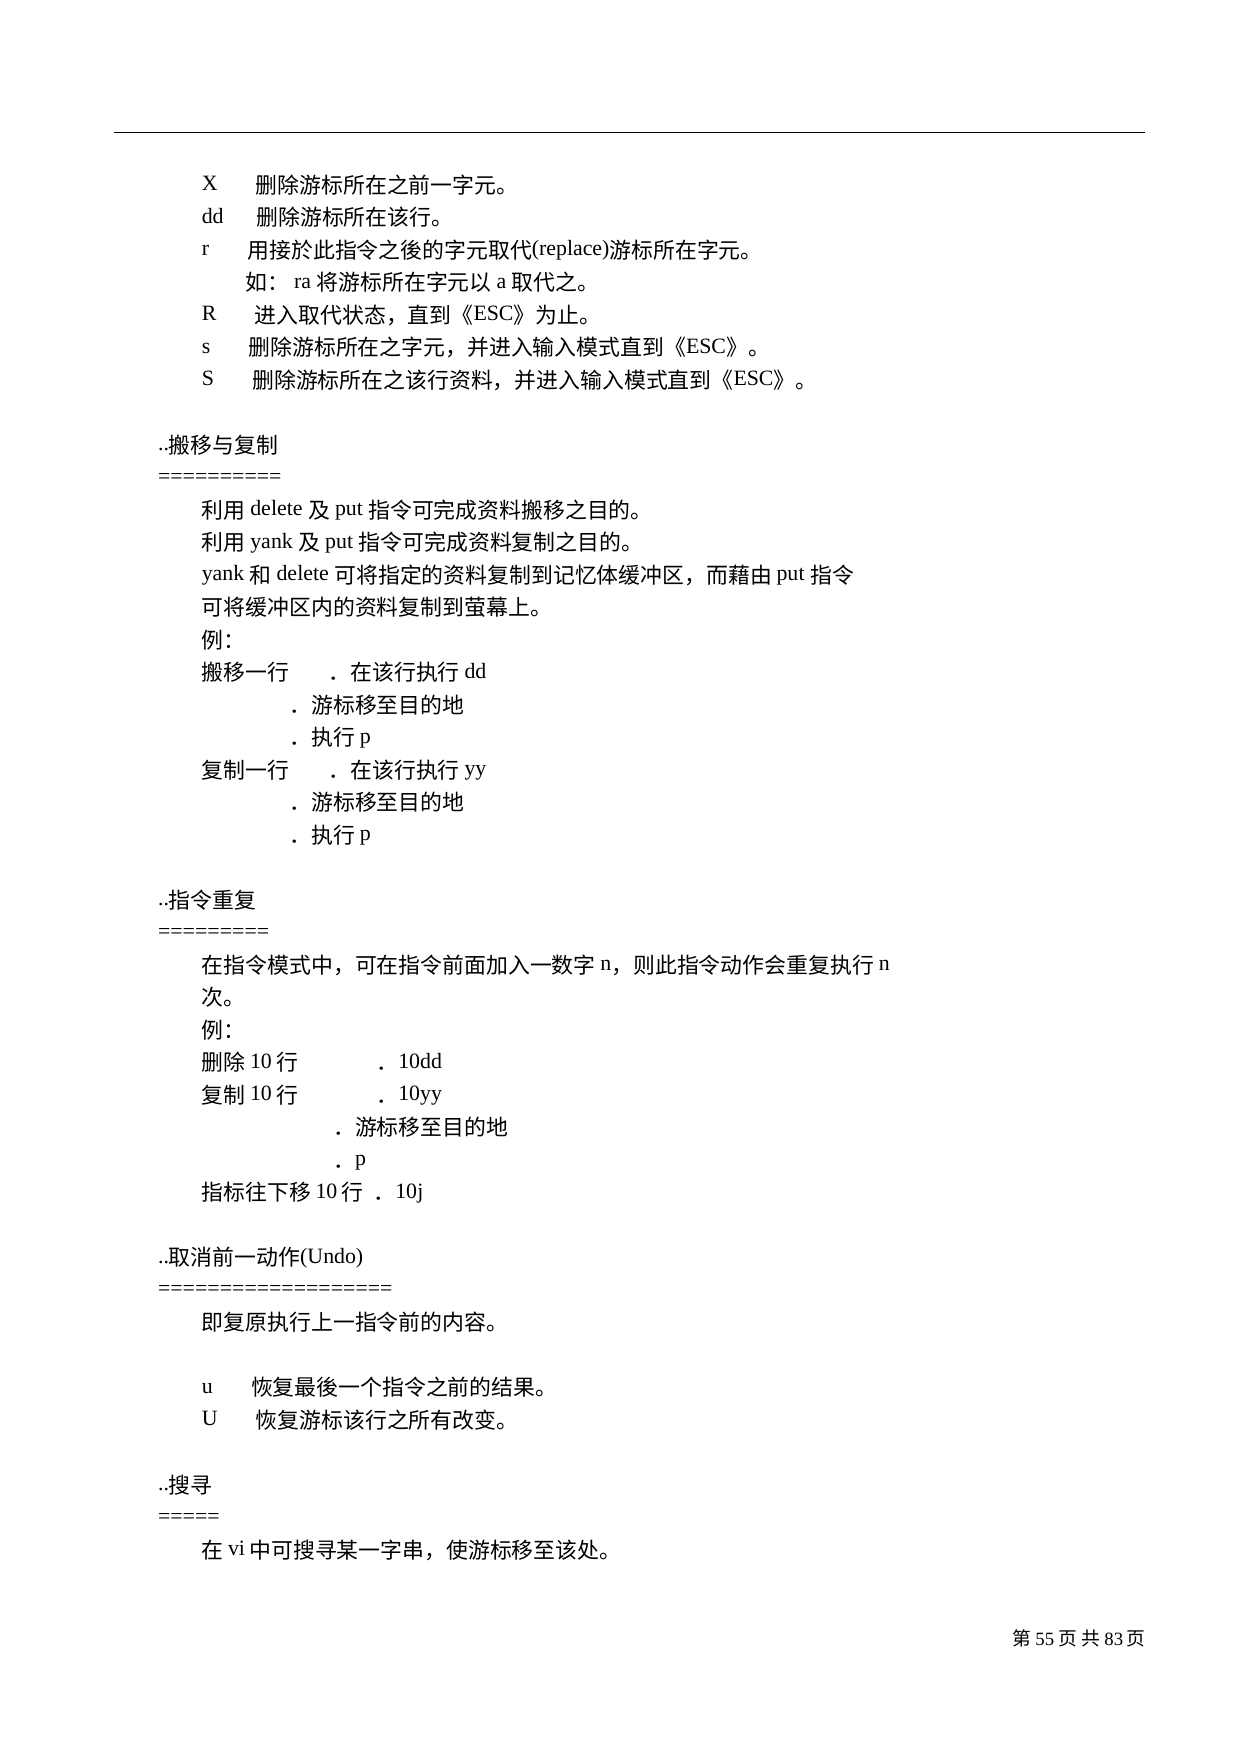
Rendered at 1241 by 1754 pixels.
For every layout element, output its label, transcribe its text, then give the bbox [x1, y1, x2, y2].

text =================== [114, 1267, 1145, 1299]
text 复制10行 ．10yy [114, 1072, 1145, 1104]
text ．执行 p [114, 714, 1145, 747]
text ..搬移与复制 [114, 422, 1145, 454]
text 搬移一行 ．在该行执行 dd [114, 649, 1145, 682]
text s 删除游标所在之字元，并进入输入模式直到《ESC》。 [114, 324, 1145, 357]
text ．p [114, 1137, 1145, 1169]
text 在指令模式中，可在指令前面加入一数字 n，则此指令动作会重复执行 n [114, 942, 1145, 974]
text R 进入取代状态，直到《ESC》为止。 [114, 292, 1145, 324]
text ========= [114, 909, 1145, 942]
text 次。 [114, 974, 1145, 1007]
text dd 删除游标所在该行。 [114, 194, 1145, 227]
text yank 和 delete 可将指定的资料复制到记忆体缓冲区，而藉由 put 指令 [114, 552, 1145, 584]
text 复制一行 ．在该行执行 yy [114, 747, 1145, 779]
text 在vi中可搜寻某一字串，使游标移至该处。 [114, 1527, 1145, 1559]
text 例： [114, 1007, 1145, 1039]
text U 恢复游标该行之所有改变。 [114, 1397, 1145, 1429]
text X 删除游标所在之前一字元。 [114, 162, 1145, 194]
text ．游标移至目的地 [114, 1104, 1145, 1137]
text 利用 delete 及 put 指令可完成资料搬移之目的。 [114, 487, 1145, 519]
text S 删除游标所在之该行资料，并进入输入模式直到《ESC》。 [114, 357, 1145, 389]
text 利用 yank 及 put 指令可完成资料复制之目的。 [114, 519, 1145, 552]
text 例： [114, 617, 1145, 649]
text ．游标移至目的地 [114, 779, 1145, 812]
text 可将缓冲区内的资料复制到萤幕上。 [114, 584, 1145, 617]
text ..取消前一动作(Undo) [114, 1234, 1145, 1267]
text ..指令重复 [114, 877, 1145, 909]
text 即复原执行上一指令前的内容。 [114, 1299, 1145, 1332]
text ===== [114, 1494, 1145, 1527]
text r 用接於此指令之後的字元取代(replace)游标所在字元。 [114, 227, 1145, 259]
text 指标往下移10行 ．10j [114, 1169, 1145, 1202]
text ..搜寻 [114, 1462, 1145, 1494]
text ．游标移至目的地 [114, 682, 1145, 714]
text ========== [114, 454, 1145, 487]
text ．执行 p [114, 812, 1145, 844]
text u 恢复最後一个指令之前的结果。 [114, 1364, 1145, 1397]
text 删除10行 ．10dd [114, 1039, 1145, 1072]
text 如： ra 将游标所在字元以 a 取代之。 [114, 259, 1145, 292]
